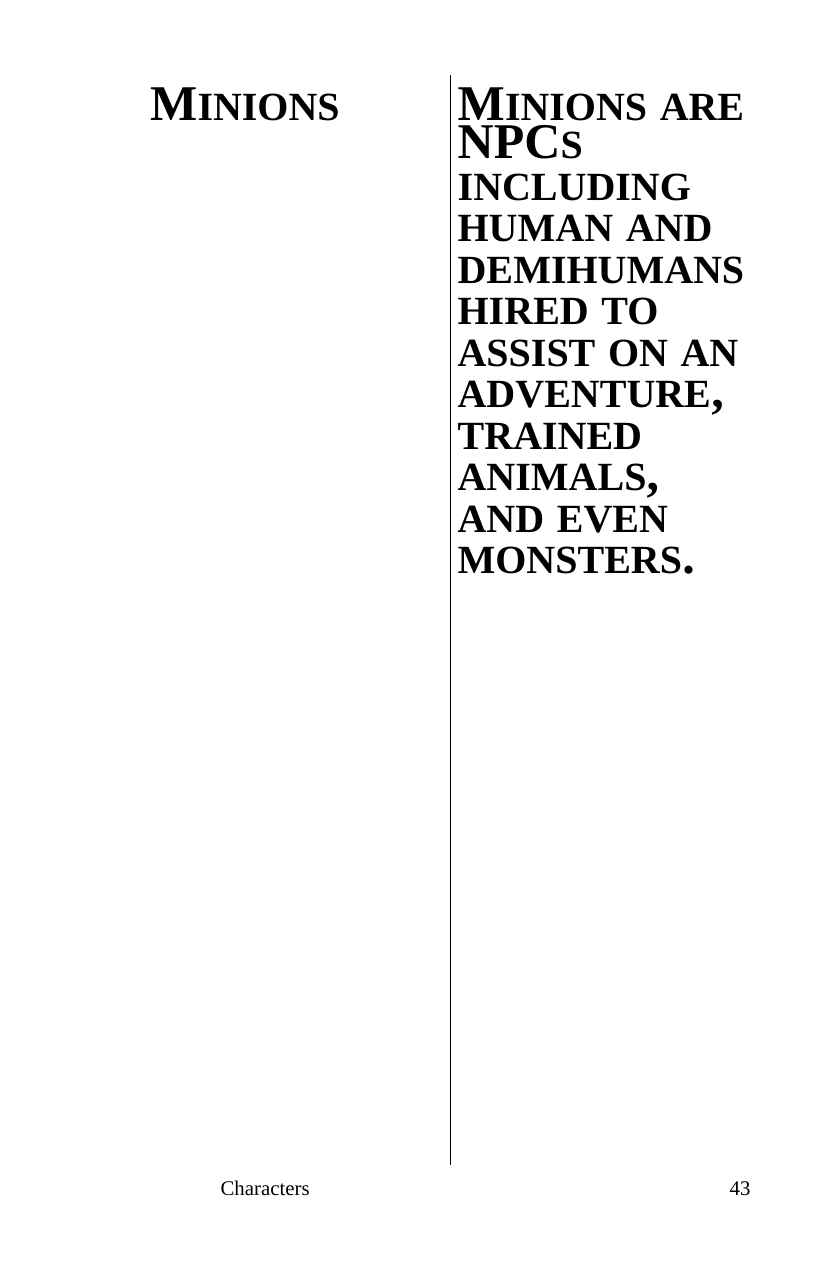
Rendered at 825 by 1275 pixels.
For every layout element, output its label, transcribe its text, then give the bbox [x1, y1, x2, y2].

subtitle Minions [150, 87, 442, 128]
text Minions are NPCs including human and demihumans hired to assist on an adventure, trained animals, and even monsters. [457, 87, 750, 584]
